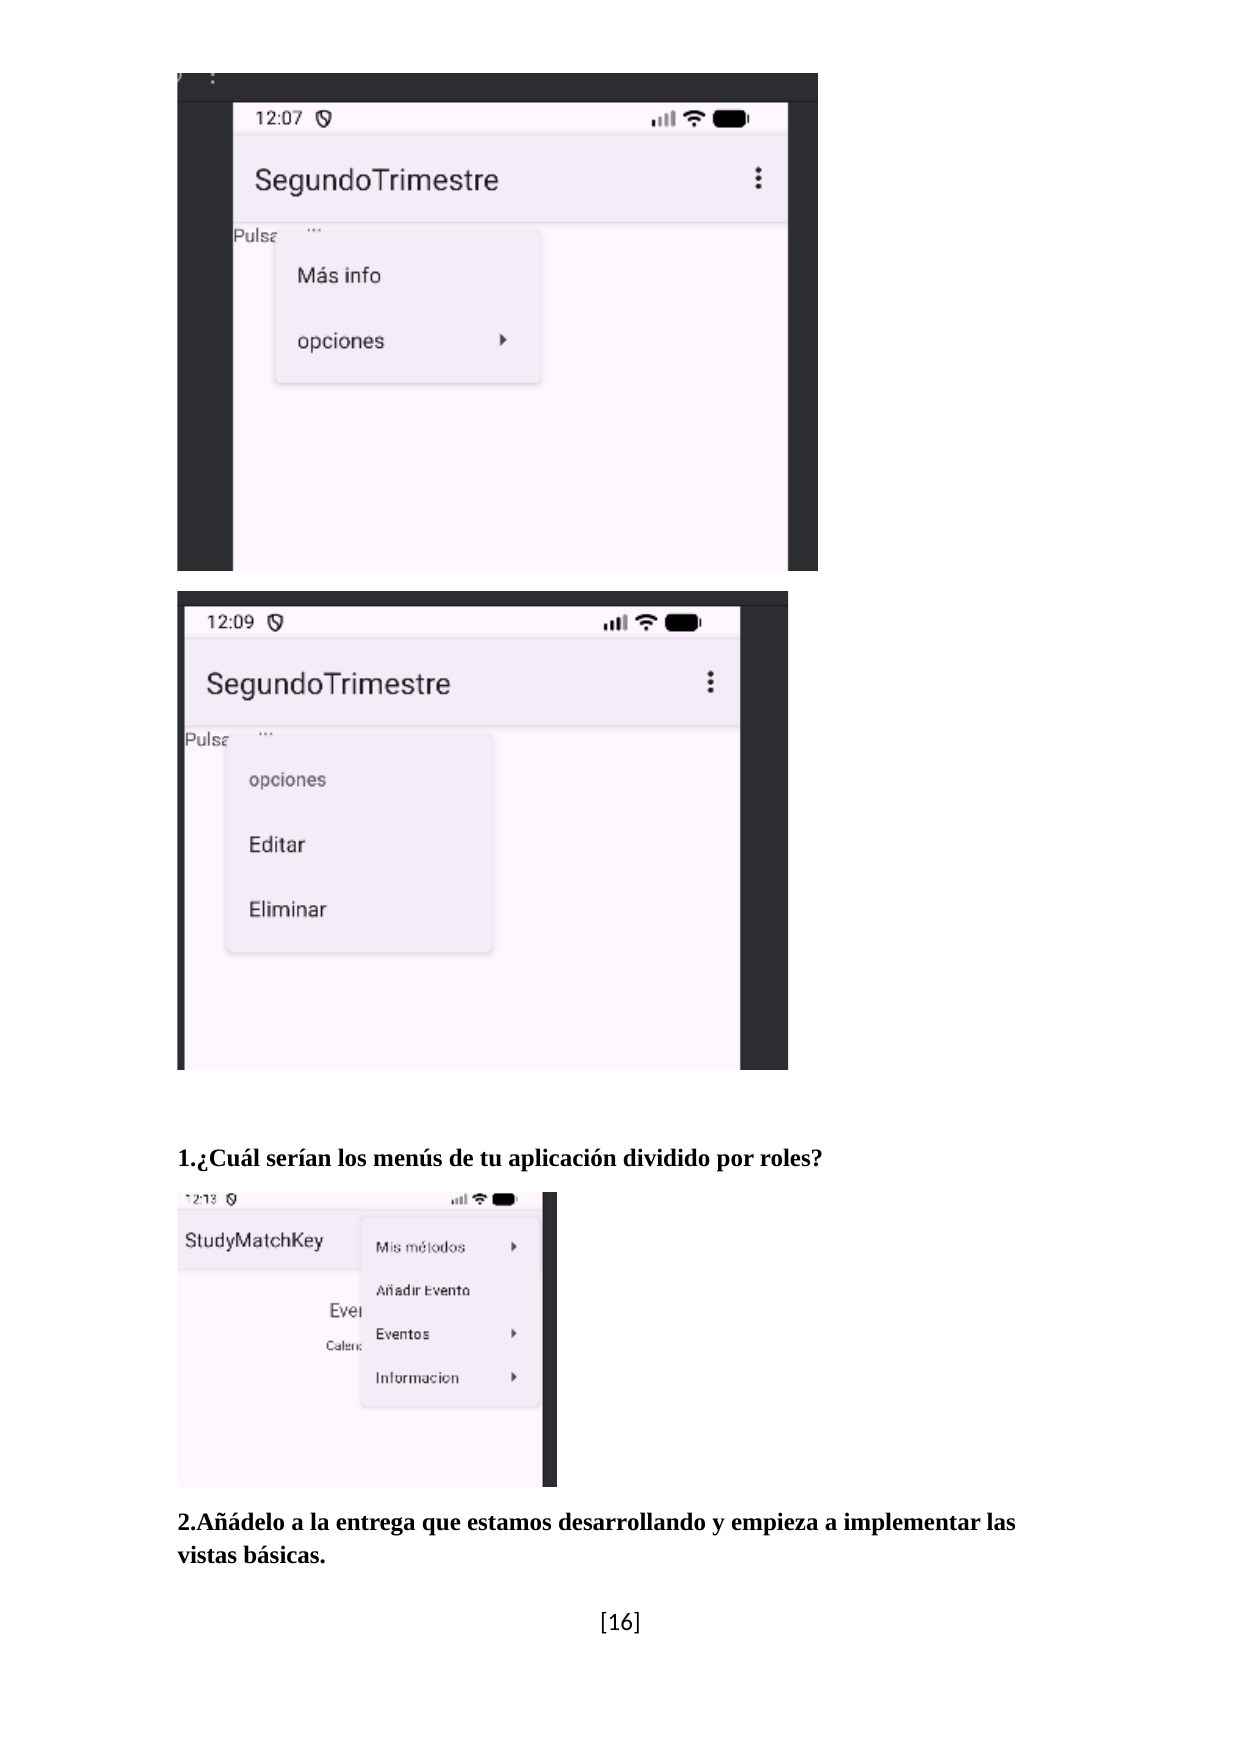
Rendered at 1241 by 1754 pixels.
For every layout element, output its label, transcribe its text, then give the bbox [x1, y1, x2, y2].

text 2.Añádelo a la entrega que estamos desarrollando y empieza a implementar las vistas básicas. [177, 1507, 1063, 1569]
text 1.¿Cuál serían los menús de tu aplicación dividido por roles? [177, 1143, 1063, 1172]
